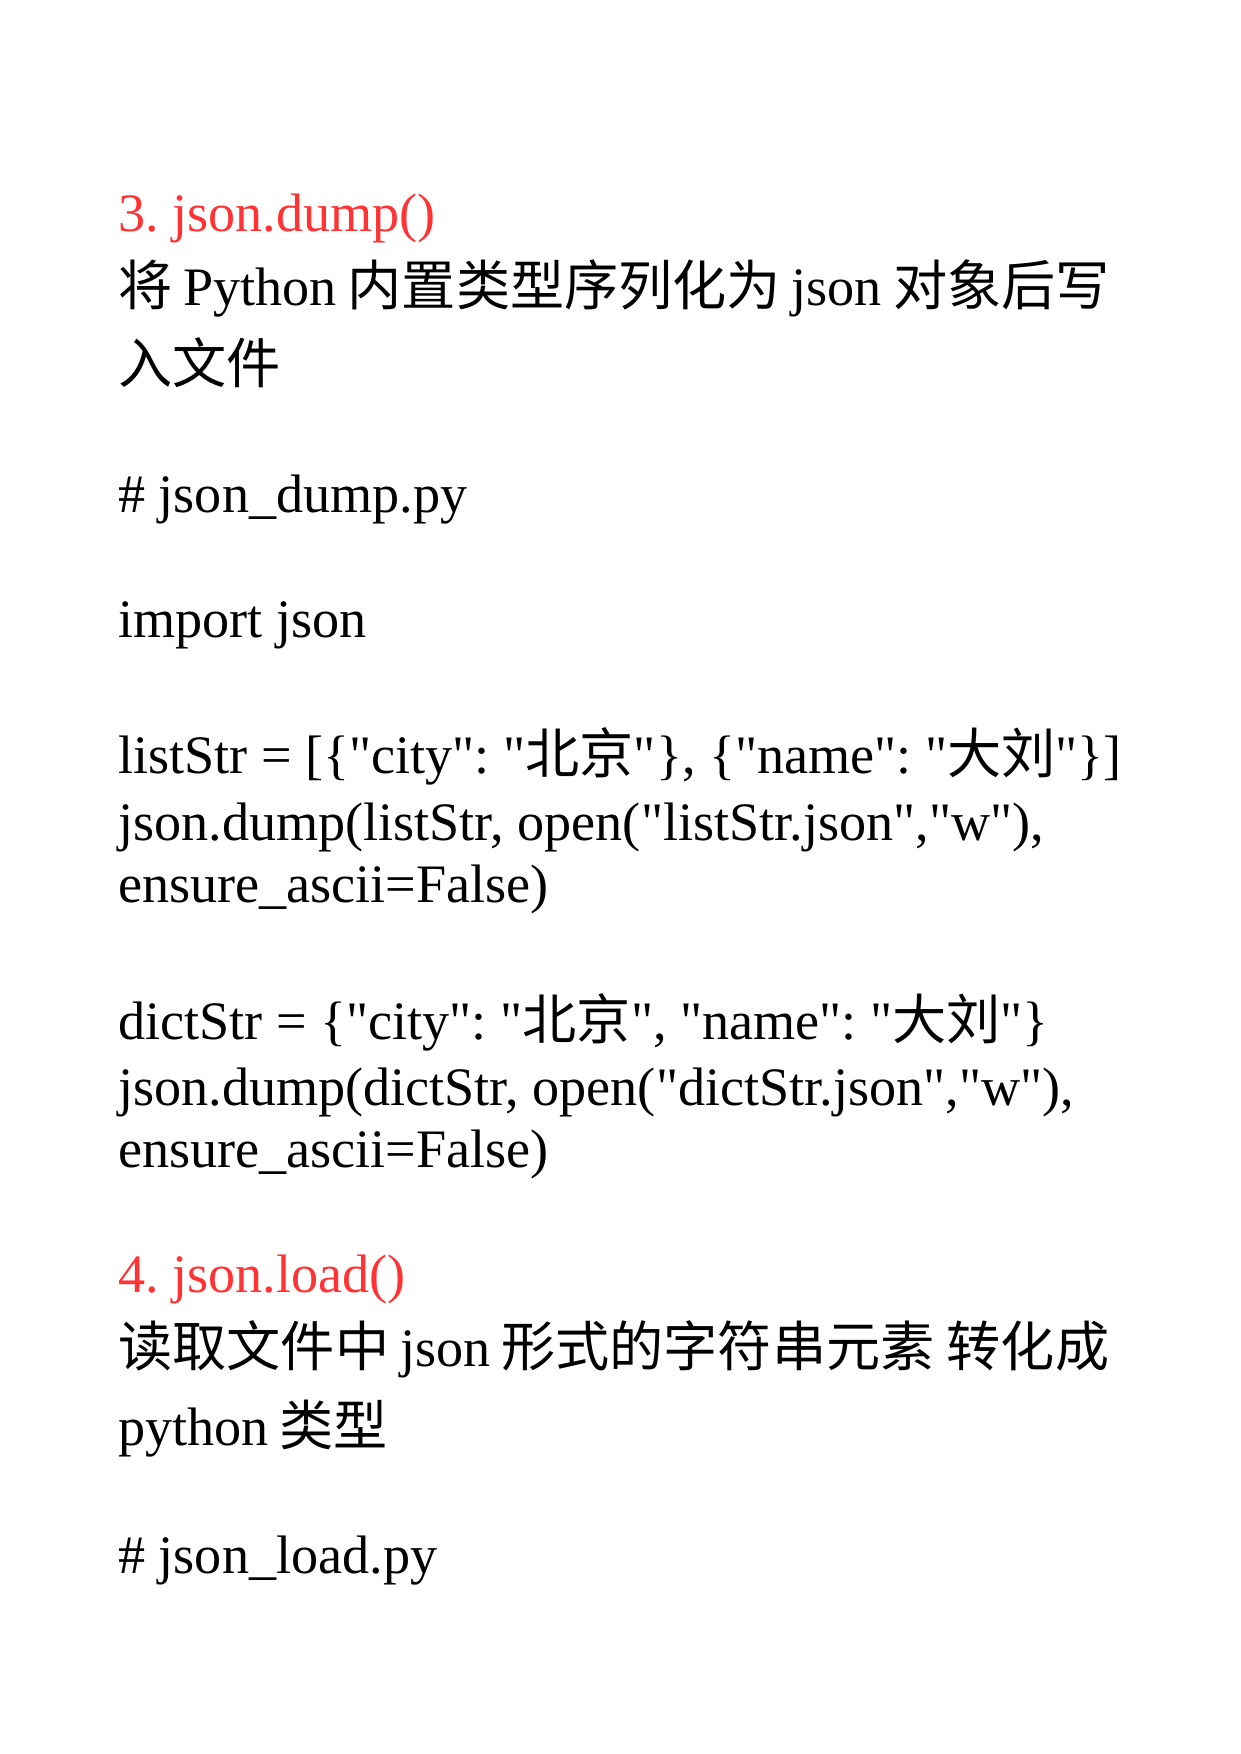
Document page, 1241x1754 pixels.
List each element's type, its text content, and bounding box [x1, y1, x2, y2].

text 4. json.load() [118, 1242, 1122, 1304]
text # json_load.py [118, 1523, 1122, 1585]
text listStr = [{"city": "北京"}, {"name": "大刘"}] [118, 711, 1122, 789]
text import json [118, 586, 1122, 649]
text json.dump(dictStr, open("dictStr.json","w"), ensure_ascii=False) [118, 1055, 1122, 1179]
text 将Python内置类型序列化为json对象后写入文件 [118, 243, 1122, 399]
text dictStr = {"city": "北京", "name": "大刘"} [118, 976, 1122, 1055]
text # json_dump.py [118, 462, 1122, 524]
text 读取文件中json形式的字符串元素 转化成python类型 [118, 1304, 1122, 1461]
text 3. json.dump() [118, 180, 1122, 243]
text json.dump(listStr, open("listStr.json","w"), ensure_ascii=False) [118, 789, 1122, 914]
